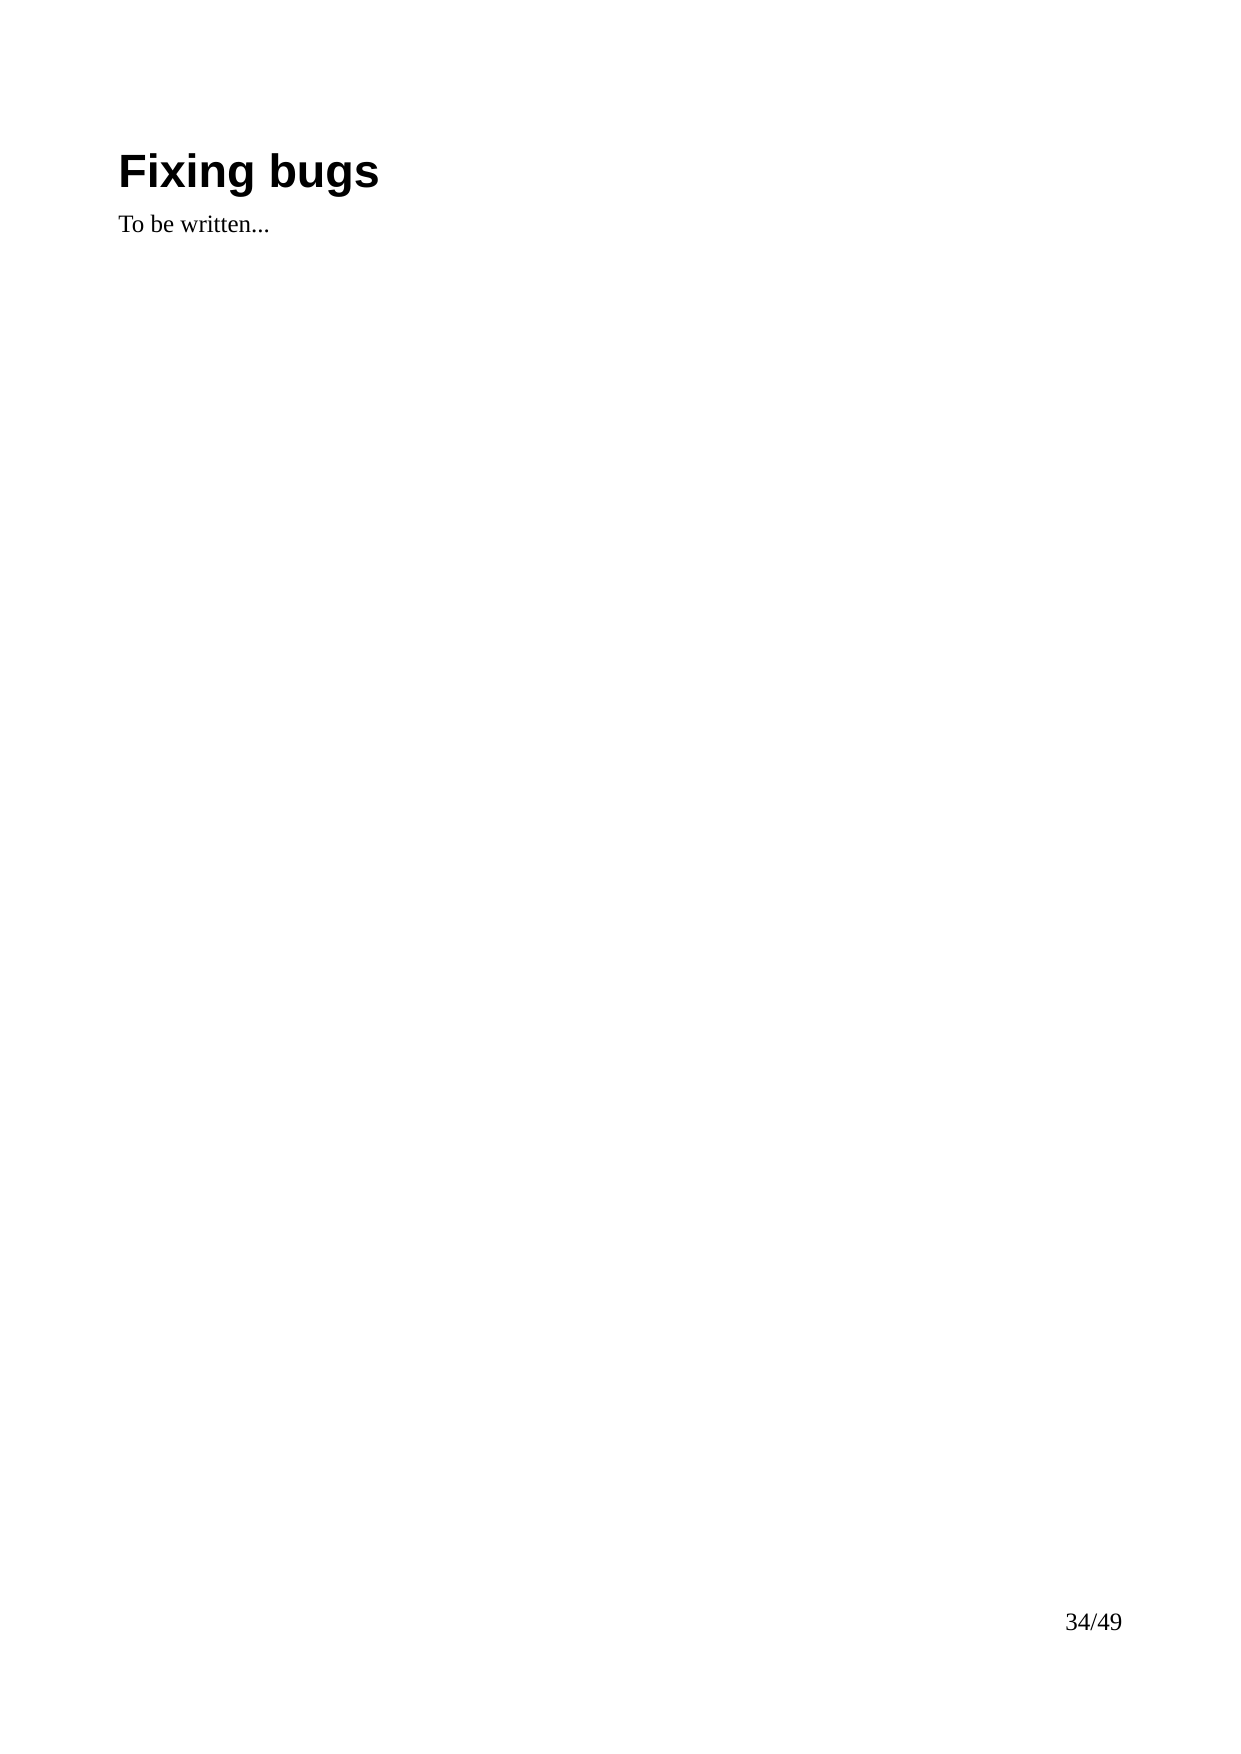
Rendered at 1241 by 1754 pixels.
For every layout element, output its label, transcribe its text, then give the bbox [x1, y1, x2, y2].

text To be written... [118, 209, 1122, 238]
subtitle Fixing bugs [118, 143, 1122, 197]
